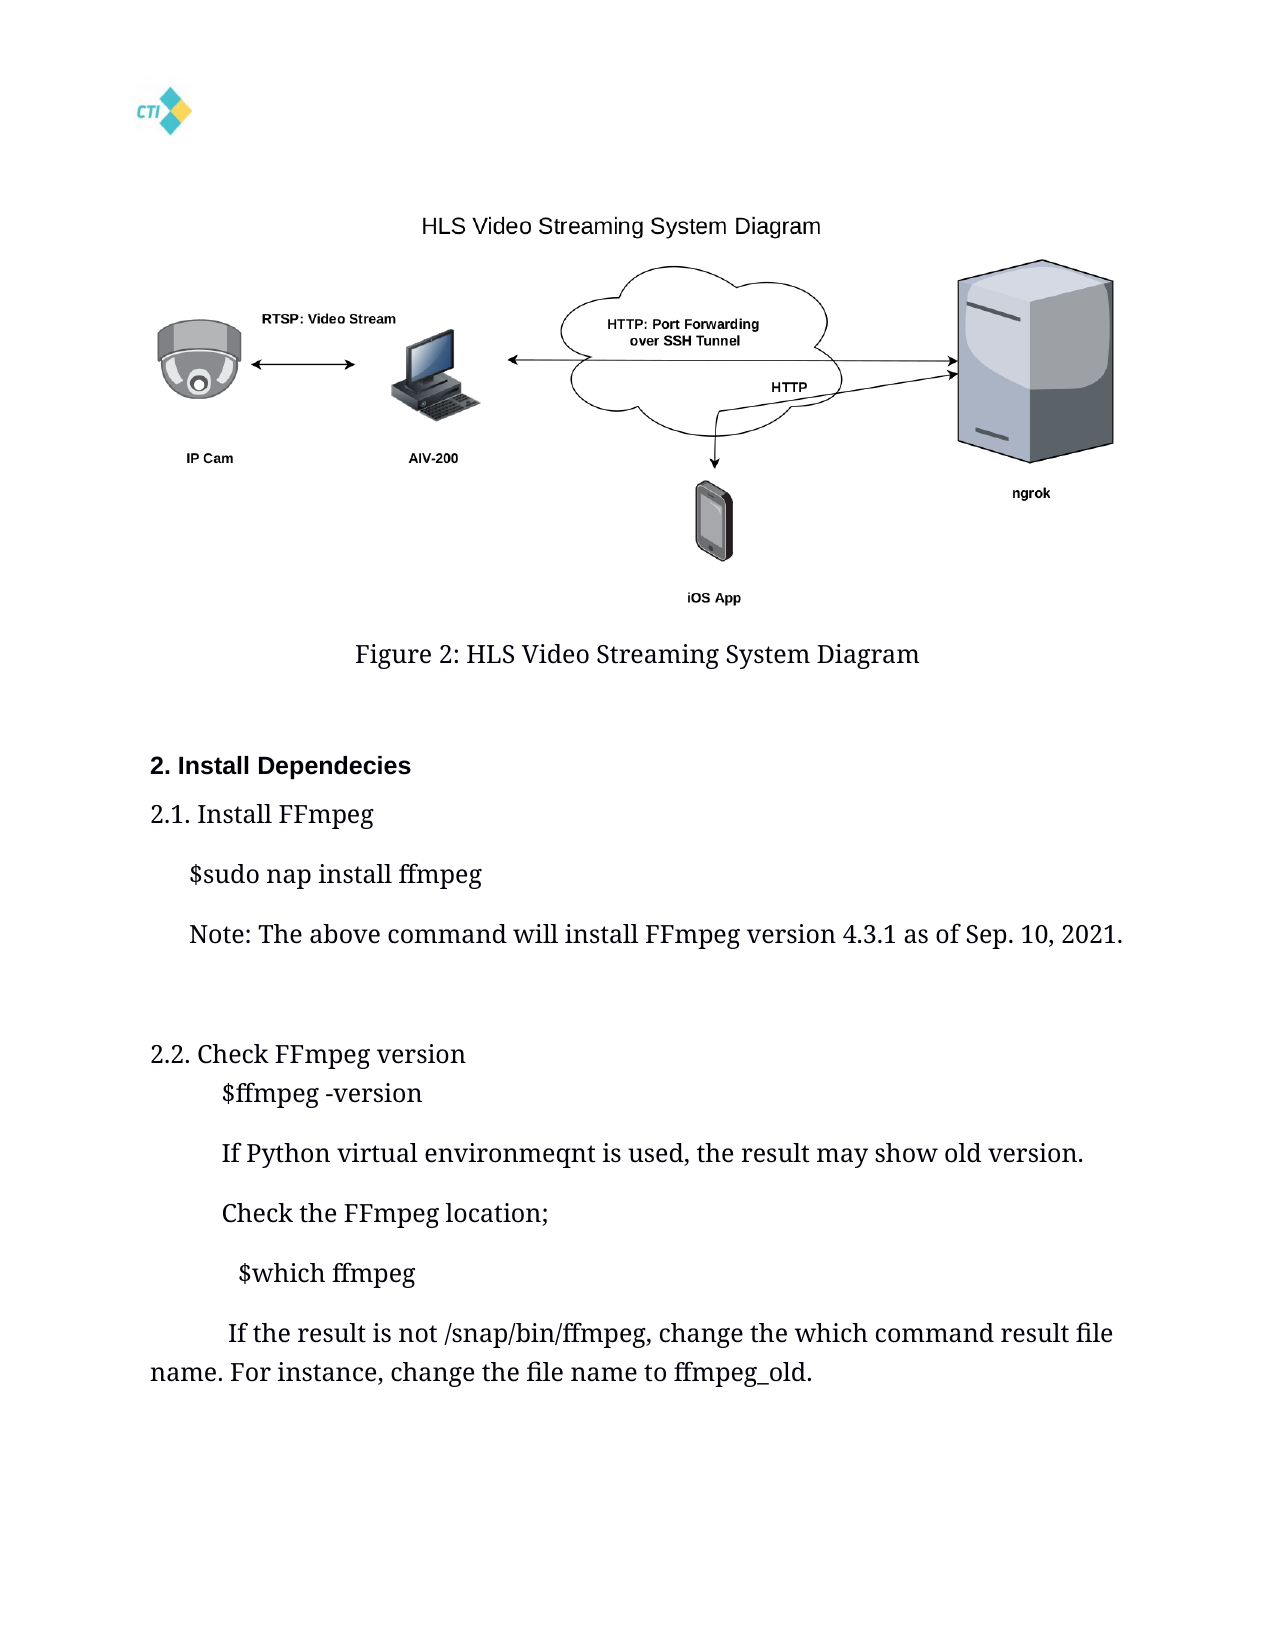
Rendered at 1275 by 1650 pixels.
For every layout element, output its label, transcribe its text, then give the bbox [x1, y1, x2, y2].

picture [150, 201, 1125, 615]
text Figure 2: HLS Video Streaming System Diagram [150, 615, 1125, 671]
subtitle 2. Install Dependecies [150, 751, 1125, 779]
text $which ffmpeg [150, 1255, 1125, 1289]
text 2.2. Check FFmpeg version $ffmpeg -version [150, 1036, 1125, 1109]
text 2.1. Install FFmpeg [150, 796, 1125, 830]
picture [134, 75, 192, 137]
text Check the FFmpeg location; [150, 1195, 1125, 1229]
text If the result is not /snap/bin/ffmpeg, change the which command result file name. For instance, change the file name to ffmpeg_old. [150, 1315, 1125, 1389]
text $sudo nap install ffmpeg [150, 856, 1125, 890]
text Note: The above command will install FFmpeg version 4.3.1 as of Sep. 10, 2021. [150, 916, 1125, 950]
text If Python virtual environmeqnt is used, the result may show old version. [150, 1135, 1125, 1169]
